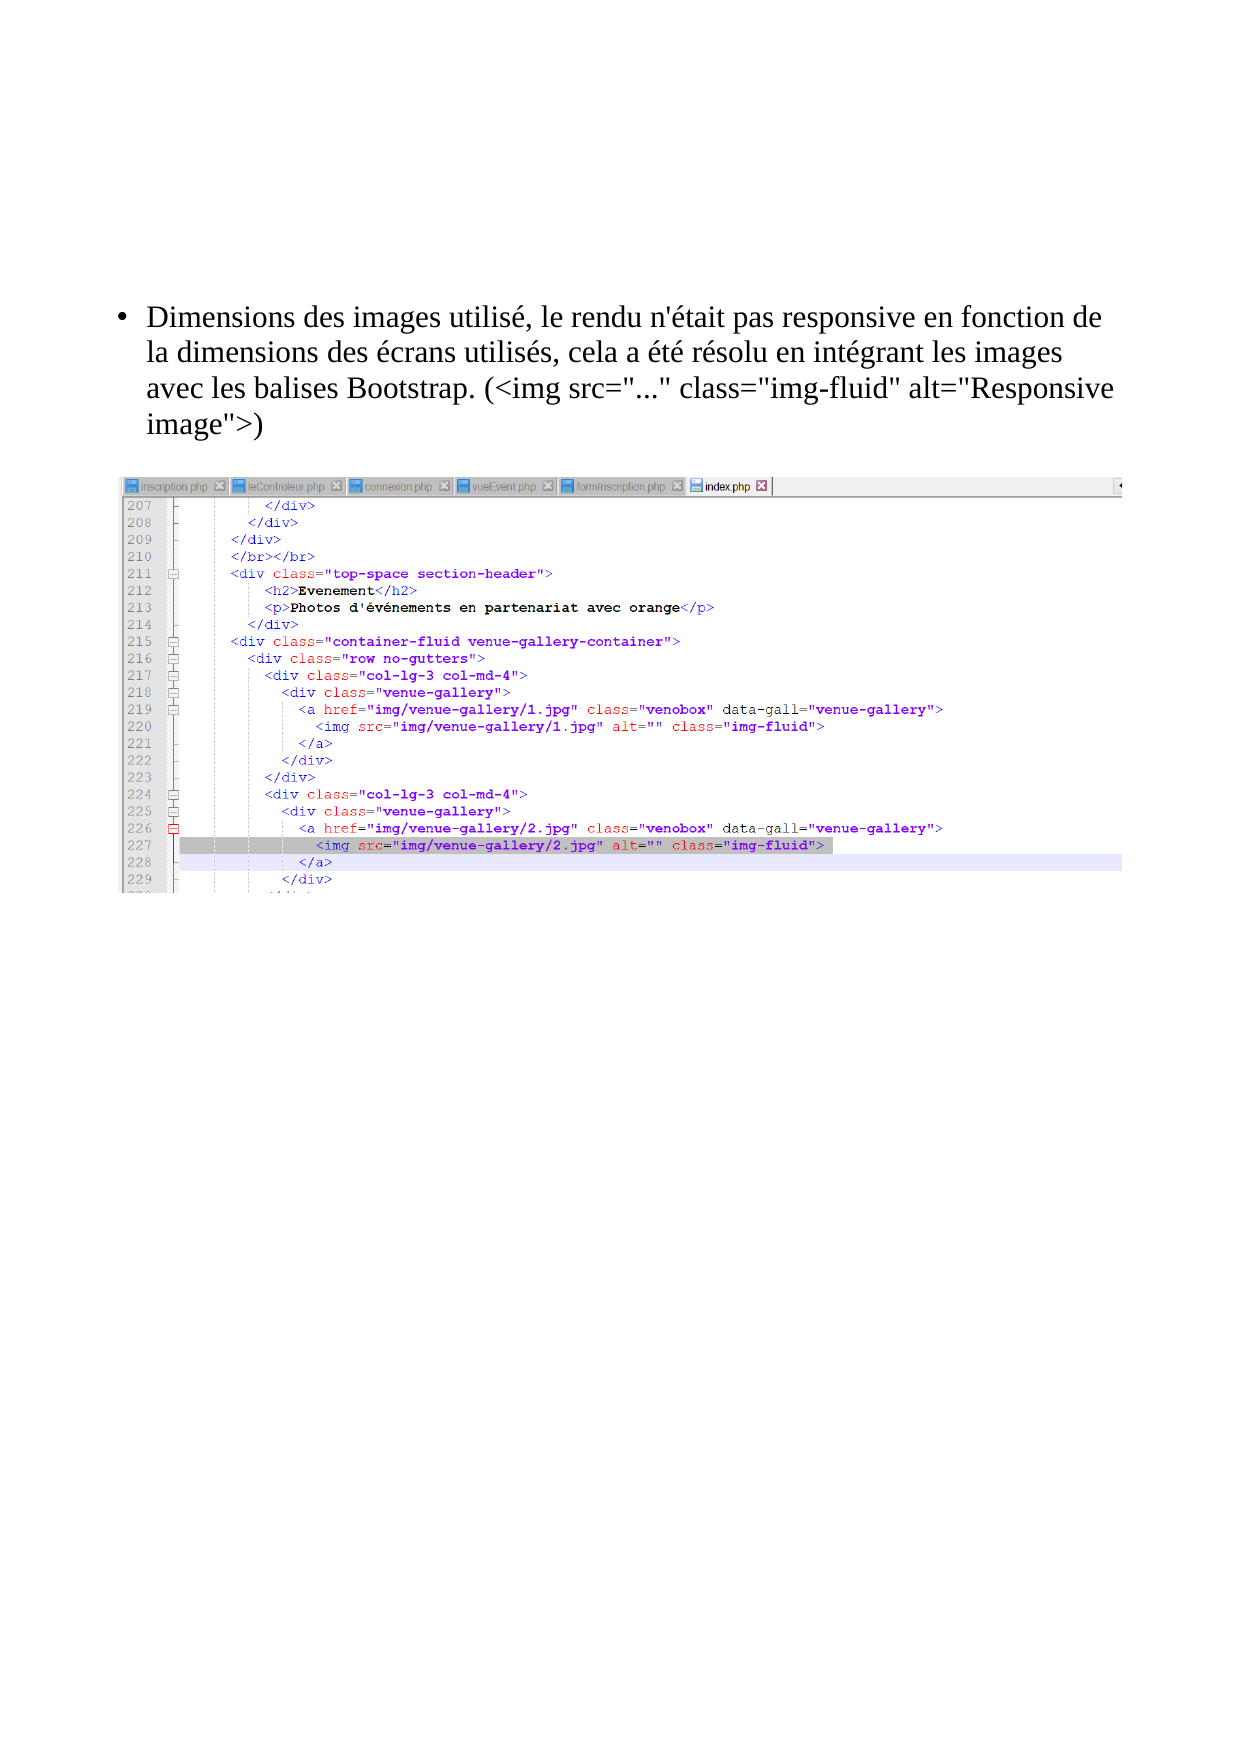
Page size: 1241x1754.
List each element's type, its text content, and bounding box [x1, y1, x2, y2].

list Dimensions des images utilisé, le rendu n'était pas responsive en fonction de la dimensions des écrans utilisés, cela a été résolu en intégrant les images avec les balises Bootstrap. (<img src="..." class="img-fluid" alt="Responsive image">) [146, 298, 1122, 442]
picture [118, 477, 1123, 893]
